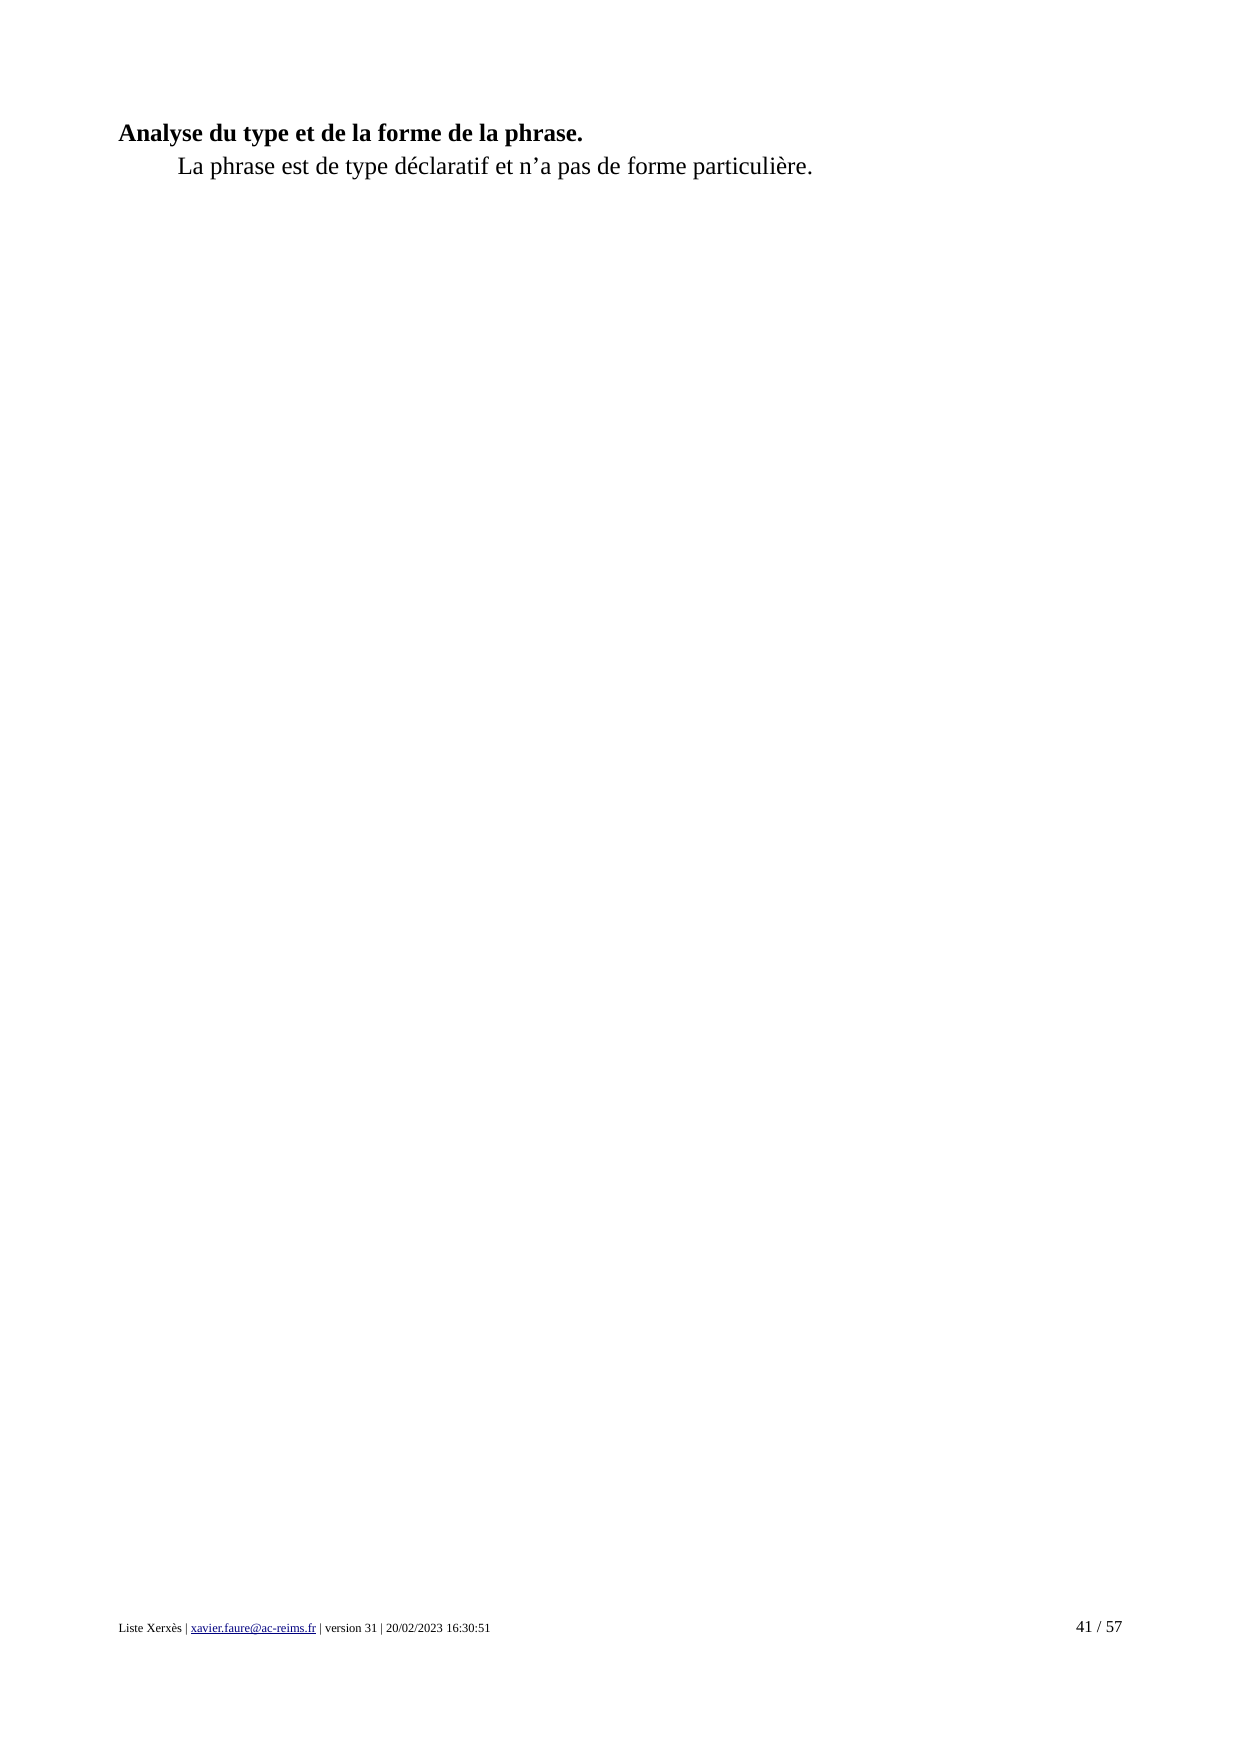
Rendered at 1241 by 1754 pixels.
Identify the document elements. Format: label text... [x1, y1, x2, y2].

text La phrase est de type déclaratif et n’a pas de forme particulière. [177, 151, 1122, 180]
text Analyse du type et de la forme de la phrase. [118, 118, 1122, 147]
